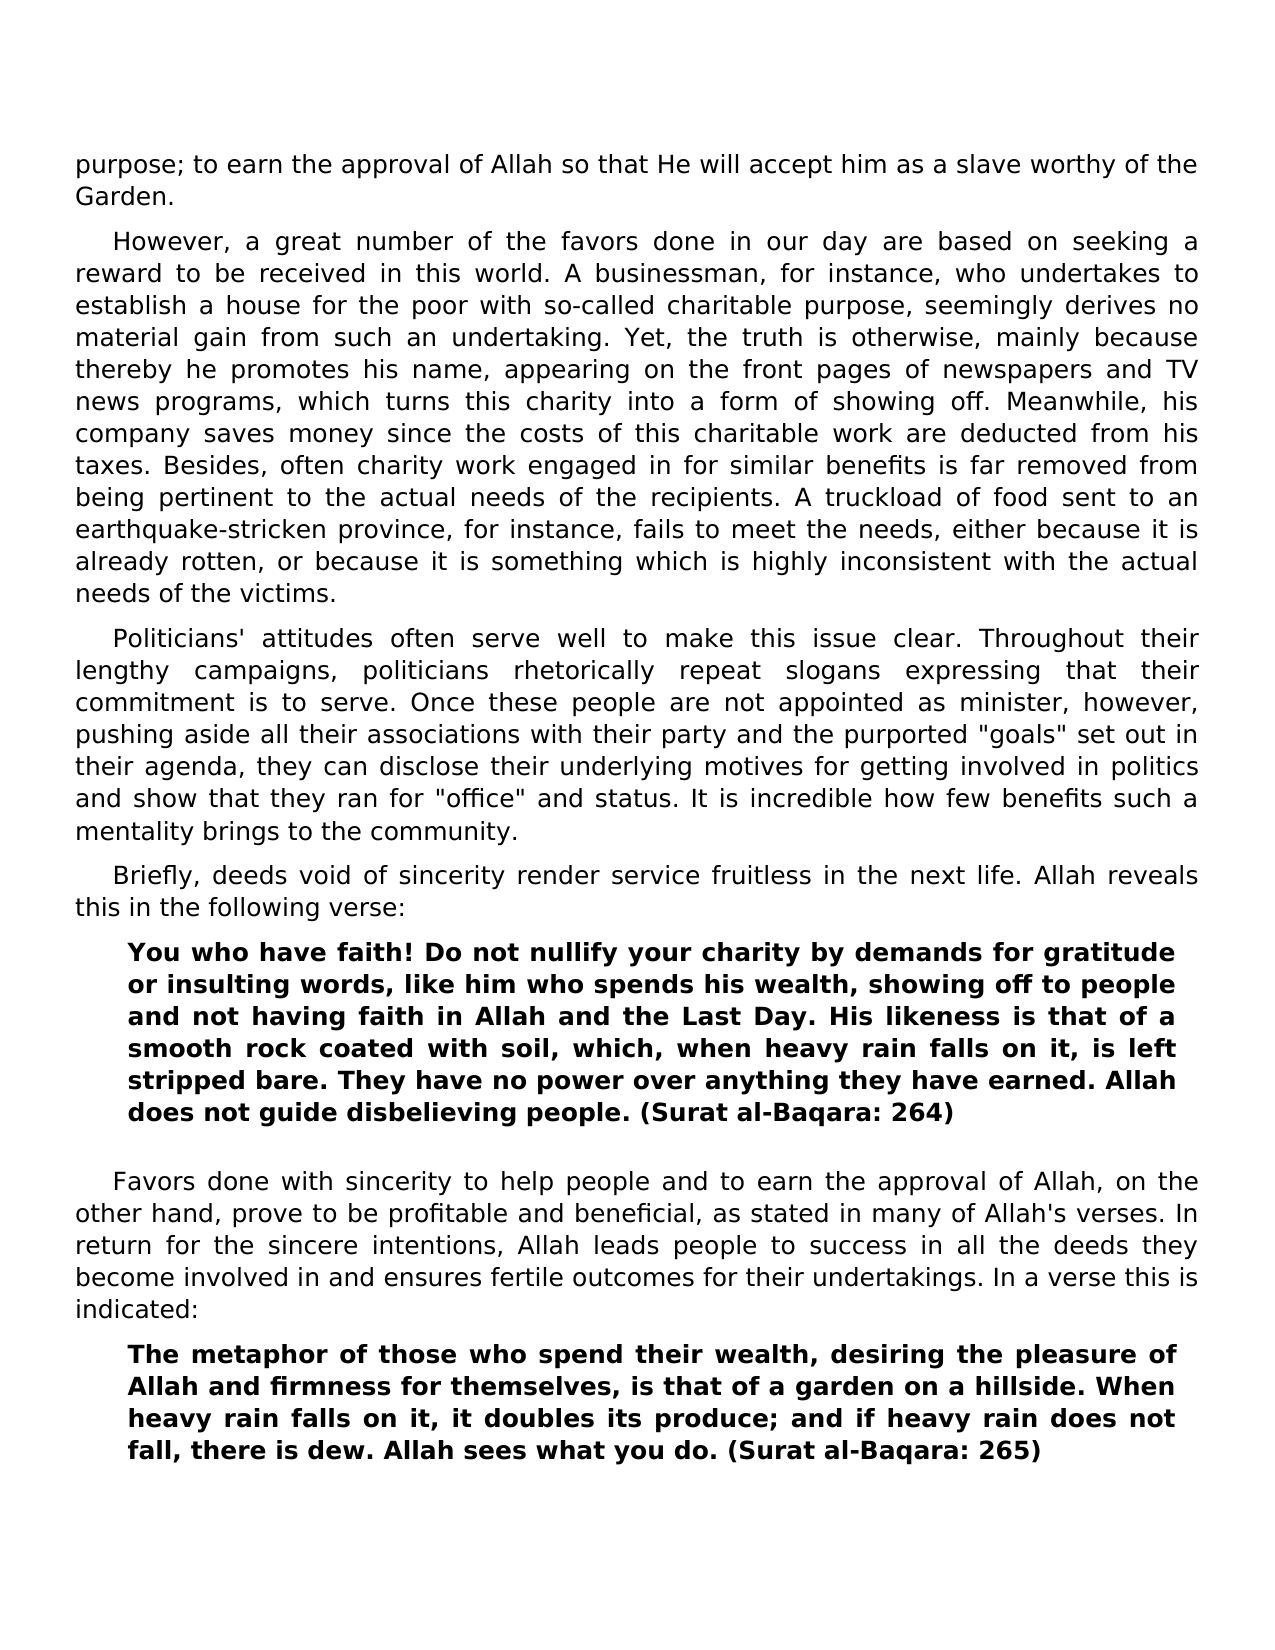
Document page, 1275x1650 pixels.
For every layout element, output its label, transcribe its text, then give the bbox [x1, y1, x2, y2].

text Favors done with sincerity to help people and to earn the approval of Allah, on the other hand, prove to be profitable and beneficial, as stated in many of Allah's verses. In return for the sincere intentions, Allah leads people to success in all the deeds they become involved in and ensures fertile outcomes for their undertakings. In a verse this is indicated: [75, 1167, 1200, 1325]
text Politicians' attitudes often serve well to make this issue clear. Throughout their lengthy campaigns, politicians rhetorically repeat slogans expressing that their commitment is to serve. Once these people are not appointed as minister, however, pushing aside all their associations with their party and the purported "goals" set out in their agenda, they can disclose their underlying motives for getting involved in politics and show that they ran for "office" and status. It is incredible how few benefits such a mentality brings to the community. [75, 624, 1200, 846]
text You who have faith! Do not nullify your charity by demands for gratitude or insulting words, like him who spends his wealth, showing off to people and not having faith in Allah and the Last Day. His likeness is that of a smooth rock coated with soil, which, when heavy rain falls on it, is left stripped bare. They have no power over anything they have earned. Allah does not guide disbelieving people. (Surat al-Baqara: 264) [127, 938, 1177, 1127]
text The metaphor of those who spend their wealth, desiring the pleasure of Allah and firmness for themselves, is that of a garden on a hillside. When heavy rain falls on it, it doubles its produce; and if heavy rain does not fall, there is dew. Allah sees what you do. (Surat al-Baqara: 265) [127, 1340, 1177, 1466]
text purpose; to earn the approval of Allah so that He will accept him as a slave worthy of the Garden. [75, 150, 1200, 211]
text Briefly, deeds void of sincerity render service fruitless in the next life. Allah reveals this in the following verse: [75, 861, 1200, 922]
text However, a great number of the favors done in our day are based on seeking a reward to be received in this world. A businessman, for instance, who undertakes to establish a house for the poor with so-called charitable purpose, seemingly derives no material gain from such an undertaking. Yet, the truth is otherwise, mainly because thereby he promotes his name, appearing on the front pages of newspapers and TV news programs, which turns this charity into a form of showing off. Meanwhile, his company saves money since the costs of this charitable work are deducted from his taxes. Besides, often charity work engaged in for similar benefits is far removed from being pertinent to the actual needs of the recipients. A truckload of food sent to an earthquake-stricken province, for instance, fails to meet the needs, either because it is already rotten, or because it is something which is highly inconsistent with the actual needs of the victims. [75, 227, 1200, 609]
